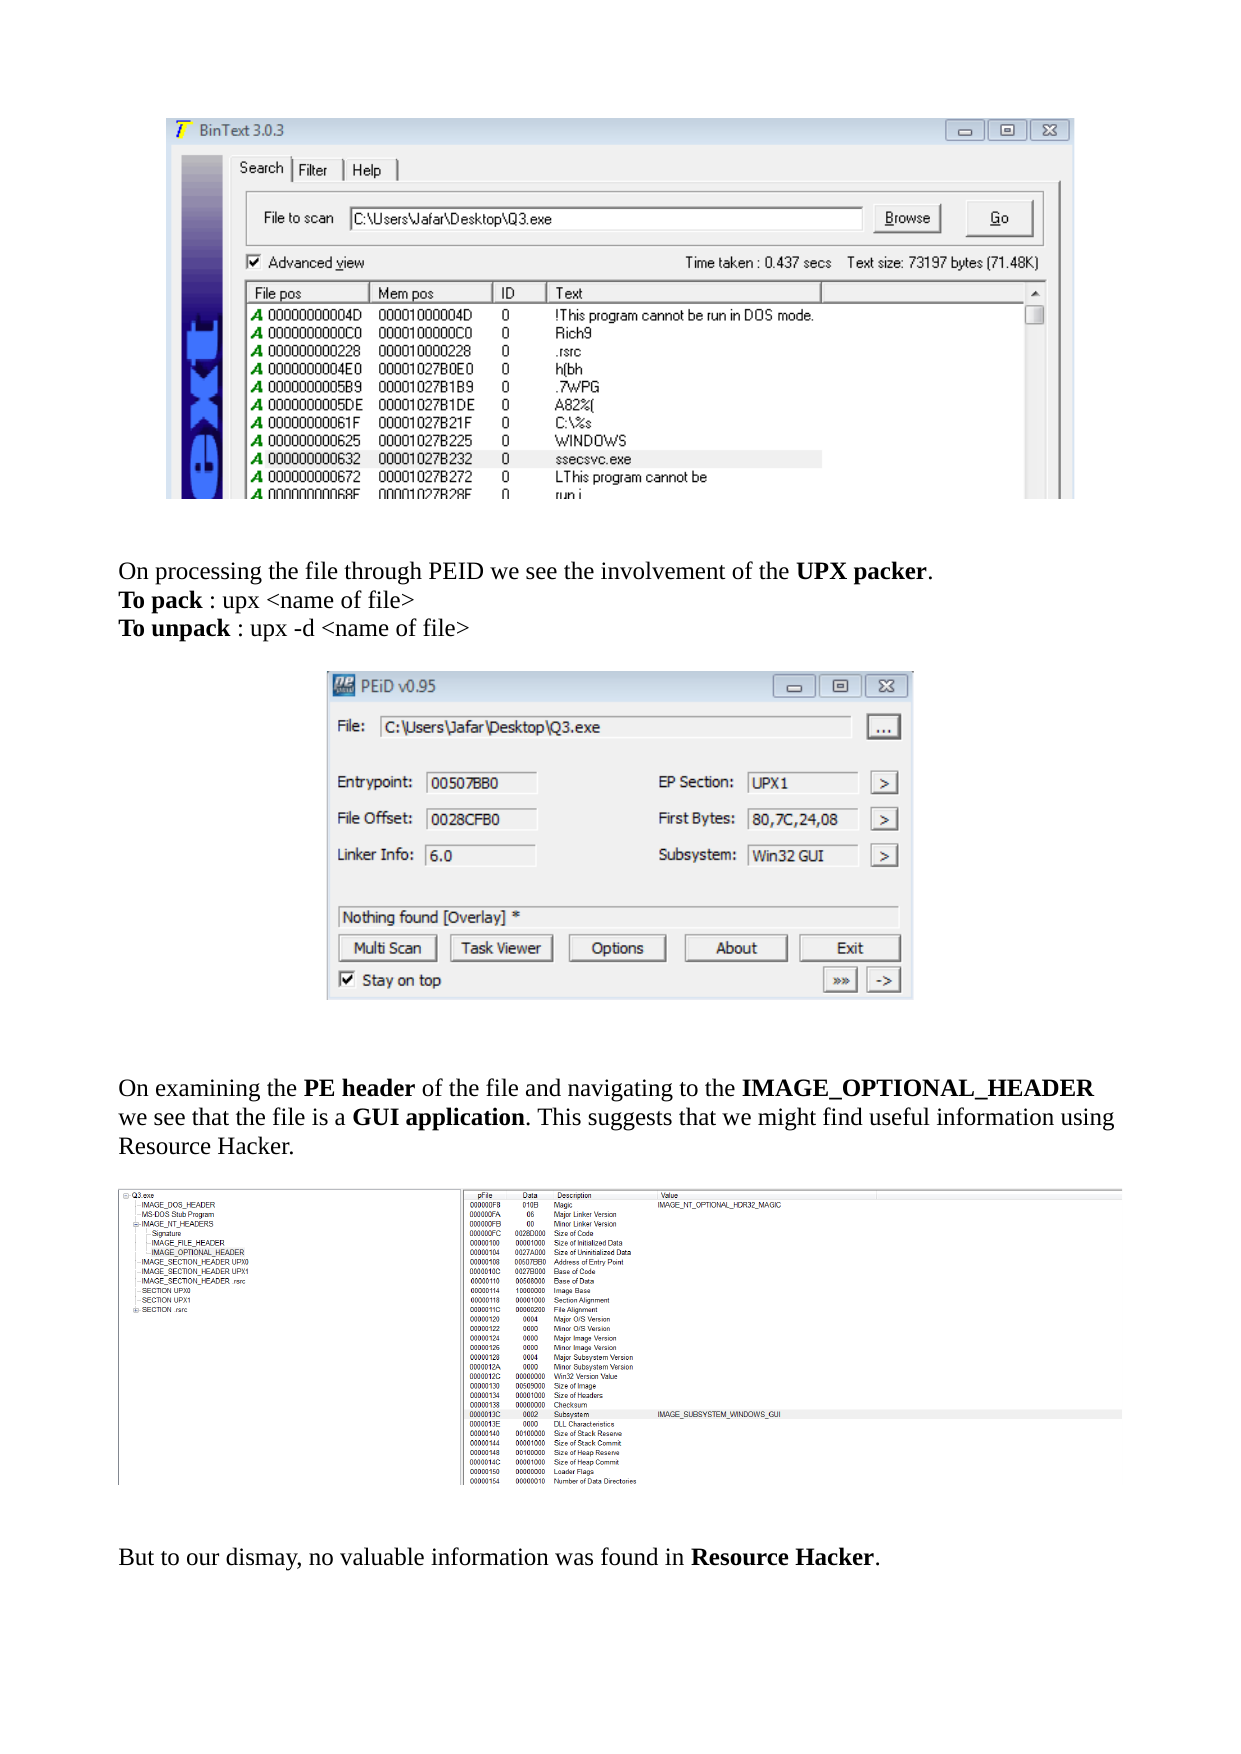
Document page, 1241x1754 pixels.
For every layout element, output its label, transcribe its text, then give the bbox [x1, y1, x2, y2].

picture [118, 1188, 1123, 1485]
text But to our dismay, no valuable information was found in Resource Hacker. [118, 1542, 1122, 1571]
picture [166, 118, 1075, 499]
text To unpack : upx -d <name of file> [118, 613, 1122, 642]
text On processing the file through PEID we see the involvement of the UPX packer. [118, 556, 1122, 585]
text On examining the PE header of the file and navigating to the IMAGE_OPTIONAL_HEADER we see that the file is a GUI application. This suggests that we might find useful information using Resource Hacker. [118, 1073, 1122, 1160]
picture [326, 671, 914, 1000]
text To pack : upx <name of file> [118, 585, 1122, 613]
